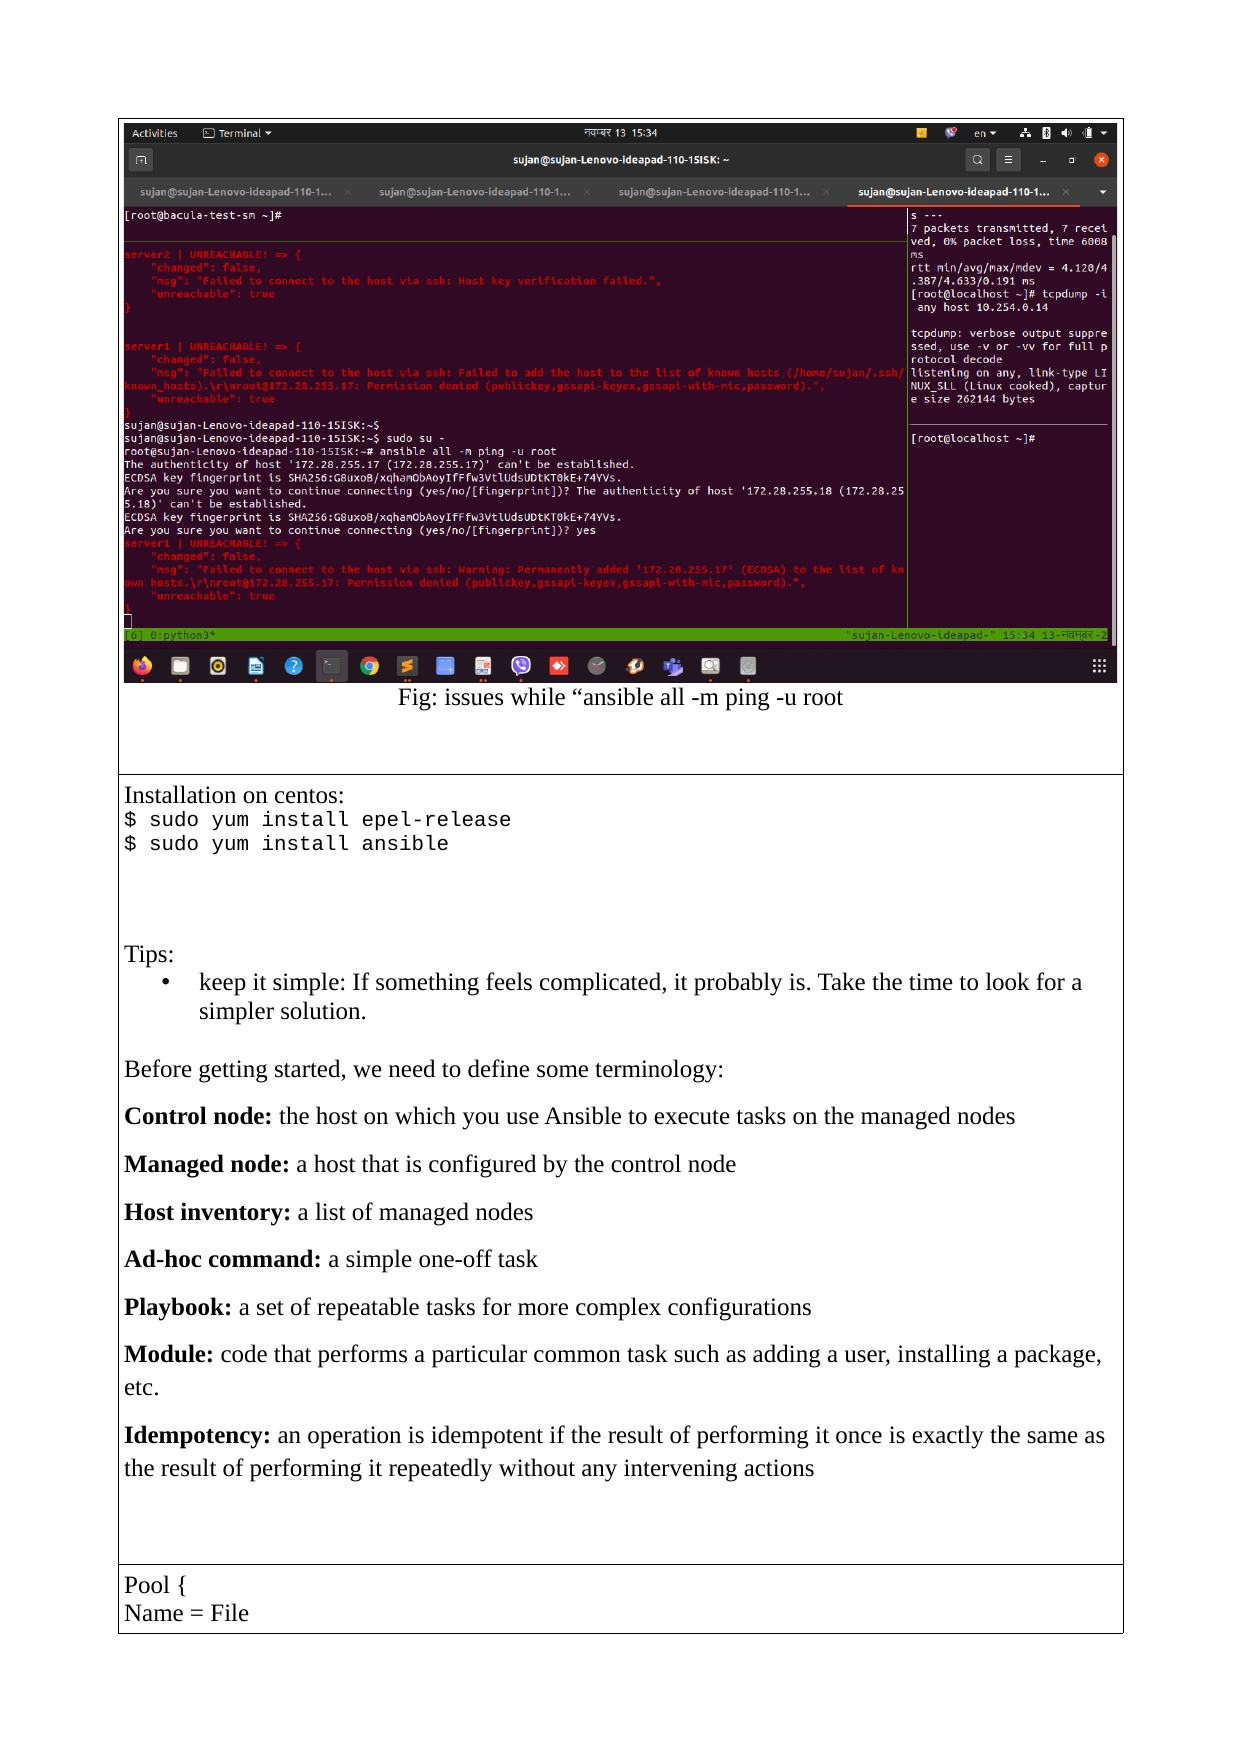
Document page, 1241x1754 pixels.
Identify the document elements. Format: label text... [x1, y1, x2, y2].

table_cell Fig: issues while “ansible all -m ping -u root [119, 119, 1123, 774]
picture [123, 123, 1118, 683]
table_cell Installation on centos: $ sudo yum install epel-release $ sudo yum install ansible Tips: keep it simple: If something feels complicated, it probably is. Take the time to look for a simpler solution. Before getting started, we need to define some terminology: Control node: the host on which you use Ansible to execute tasks on the managed nodes Managed node: a host that is configured by the control node Host inventory: a list of managed nodes Ad-hoc command: a simple one-off task Playbook: a set of repeatable tasks for more complex configurations Module: code that performs a particular common task such as adding a user, installing a package, etc. Idempotency: an operation is idempotent if the result of performing it once is exactly the same as the result of performing it repeatedly without any intervening actions [119, 775, 1123, 1564]
table_cell Pool { Name = File [119, 1565, 1123, 1633]
